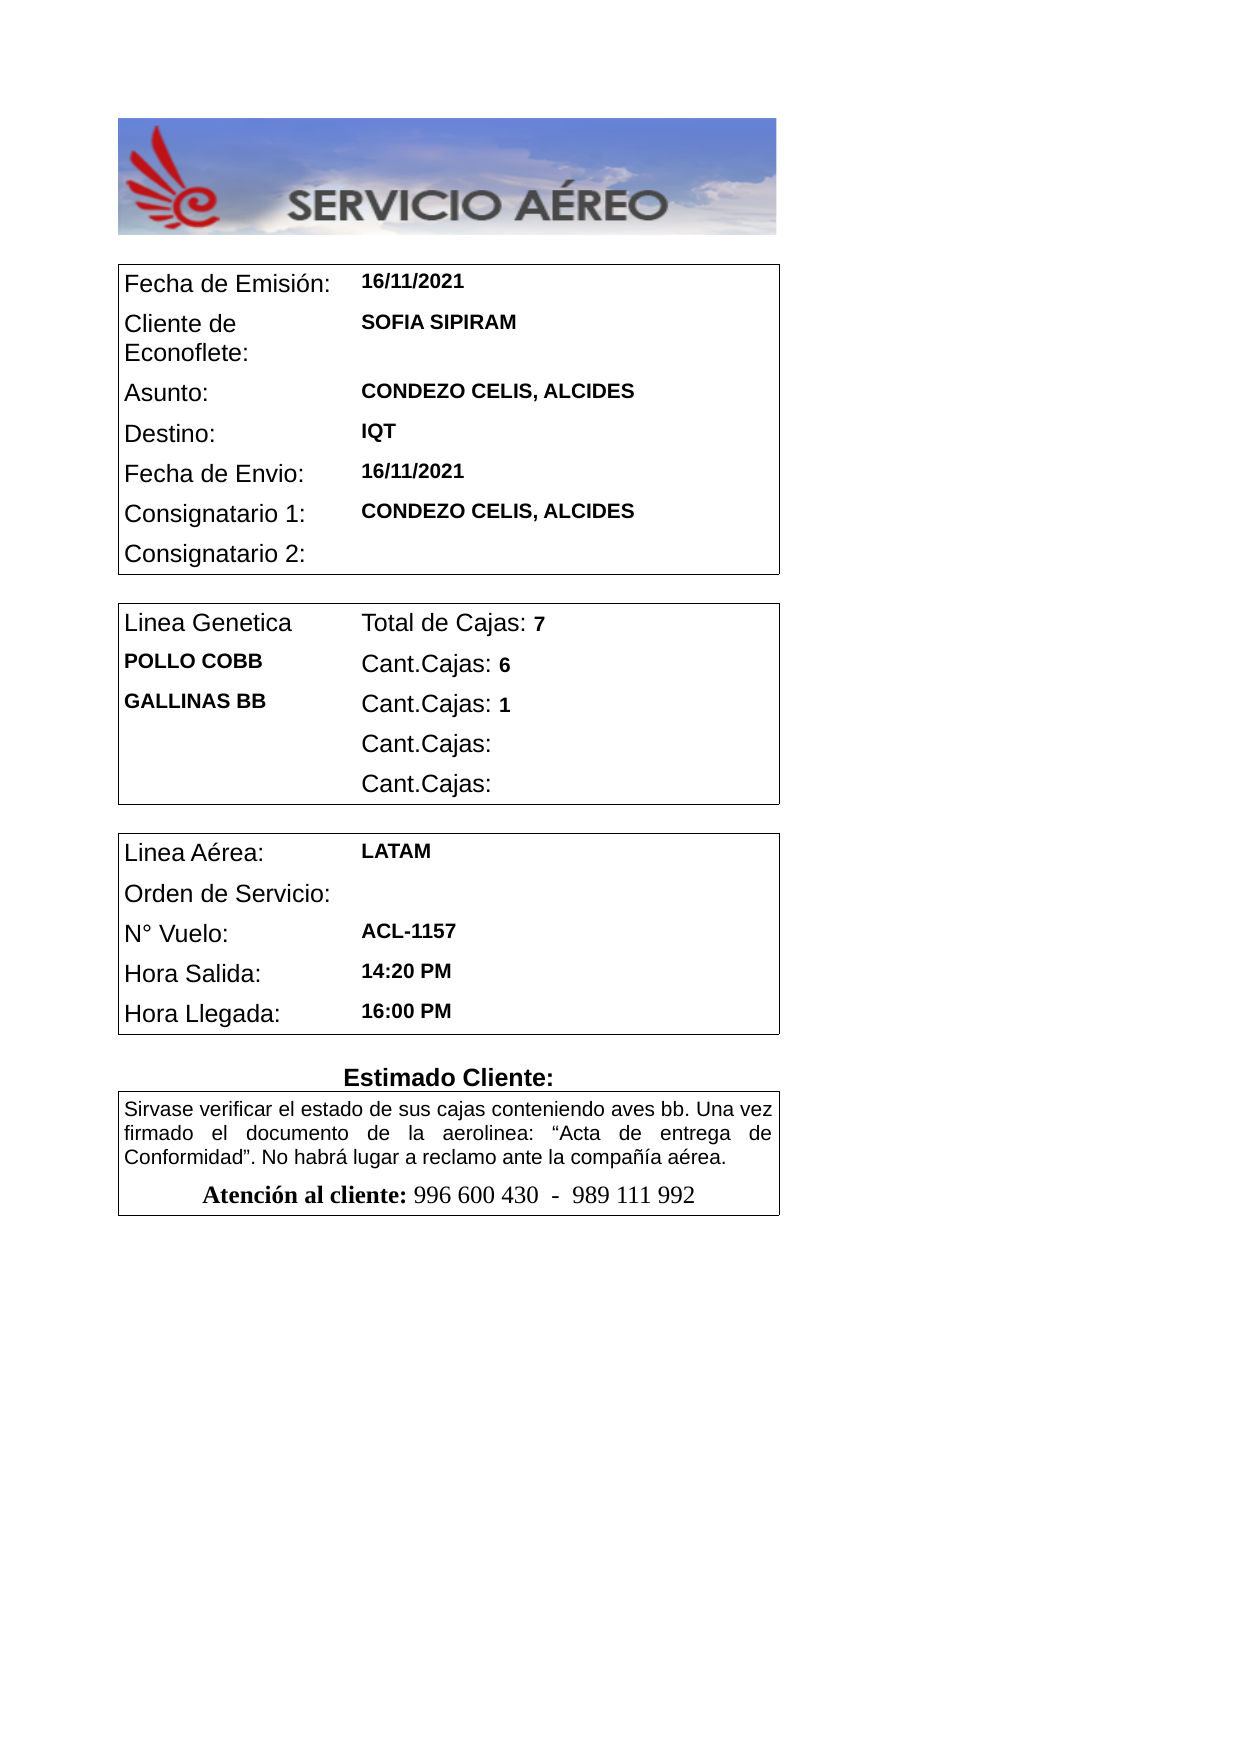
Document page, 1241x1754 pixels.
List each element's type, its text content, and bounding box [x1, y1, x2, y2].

table_cell Destino: [119, 413, 356, 453]
table_cell Orden de Servicio: [119, 873, 356, 913]
table_cell [118, 575, 356, 603]
table_cell Asunto: [119, 373, 356, 413]
table_cell IQT [356, 413, 779, 453]
table_cell CONDEZO CELIS, ALCIDES [356, 373, 779, 413]
table_cell Cliente de Econoflete: [119, 304, 356, 373]
table_cell Consignatario 2: [119, 534, 356, 574]
table_header 16/11/2021 [356, 265, 779, 304]
table_cell Consignatario 1: [119, 493, 356, 533]
table_cell 14:20 PM [356, 953, 779, 993]
table_cell N° Vuelo: [119, 913, 356, 953]
table_cell 16/11/2021 [356, 453, 779, 493]
table_cell Linea Genetica [119, 604, 356, 643]
table_cell Linea Aérea: [119, 834, 356, 873]
table_cell POLLO COBB [119, 643, 356, 683]
table_cell 16:00 PM [356, 994, 779, 1034]
table_cell Cant.Cajas: [356, 723, 779, 763]
table_cell [356, 534, 779, 574]
table_cell ACL-1157 [356, 913, 779, 953]
table_cell Hora Llegada: [119, 994, 356, 1034]
table_cell [118, 805, 356, 833]
table_header Fecha de Emisión: [119, 265, 356, 304]
table_cell CONDEZO CELIS, ALCIDES [356, 493, 779, 533]
table_cell GALLINAS BB [119, 683, 356, 723]
table_cell [356, 873, 779, 913]
table_cell LATAM [356, 834, 779, 873]
table_cell [356, 805, 779, 833]
table_cell [119, 723, 356, 763]
table_cell [119, 764, 356, 804]
table_cell Cant.Cajas: 6 [356, 643, 779, 683]
table_cell Total de Cajas: 7 [356, 604, 779, 643]
table_cell Estimado Cliente: [118, 1035, 779, 1091]
table_cell Fecha de Envio: [119, 453, 356, 493]
table_cell Atención al cliente: 996 600 430 - 989 111 992 [119, 1175, 779, 1215]
table_cell Cant.Cajas: [356, 764, 779, 804]
picture [118, 118, 777, 235]
table_cell Cant.Cajas: 1 [356, 683, 779, 723]
table_cell SOFIA SIPIRAM [356, 304, 779, 373]
table_cell [356, 575, 779, 603]
table_cell Sirvase verificar el estado de sus cajas conteniendo aves bb. Una vez firmado el documento de la aerolinea: “Acta de entrega de Conformidad”. No habrá lugar a reclamo ante la compañía aérea. [119, 1092, 779, 1175]
table_cell Hora Salida: [119, 953, 356, 993]
